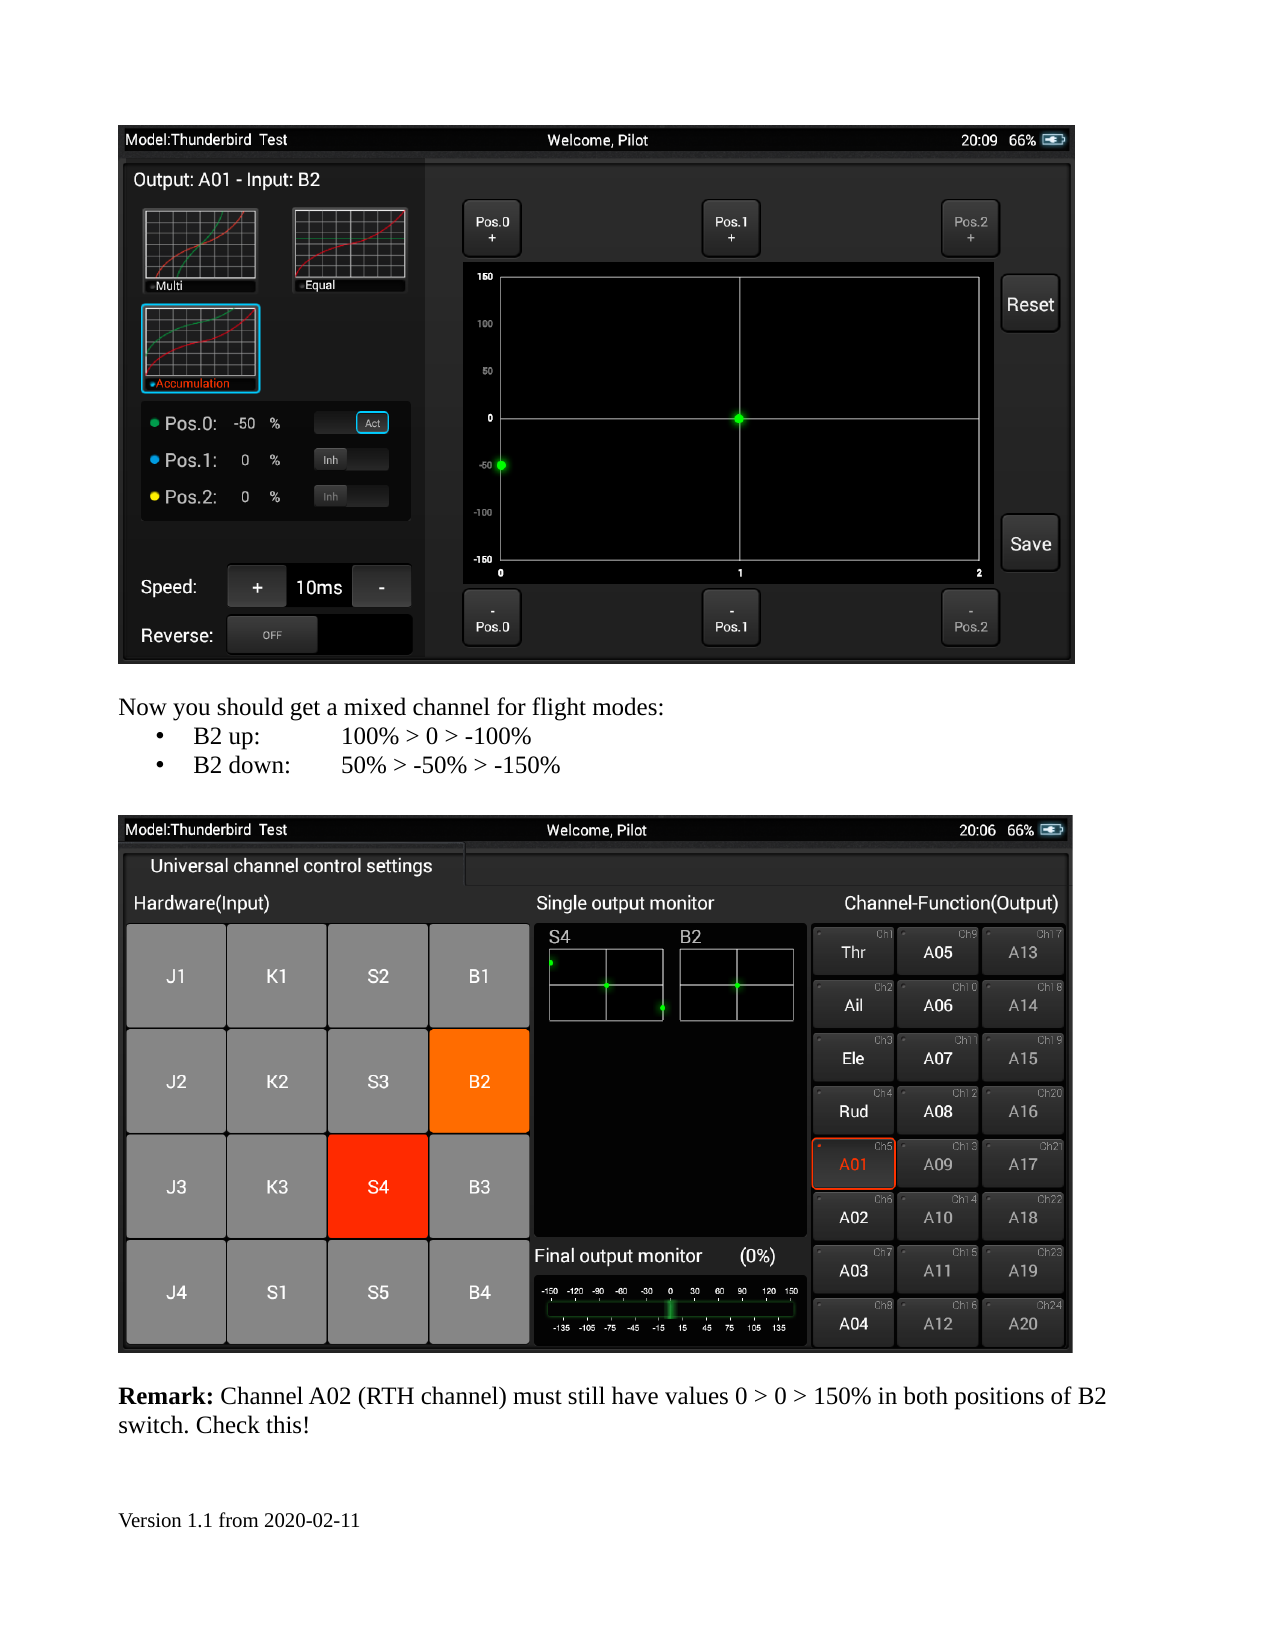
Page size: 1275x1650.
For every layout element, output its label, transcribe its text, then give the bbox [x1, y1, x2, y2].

list B2 up: 100% > 0 > -100% [156, 721, 1157, 750]
picture [118, 815, 1073, 1353]
text Remark: Channel A02 (RTH channel) must still have values 0 > 0 > 150% in both positions of B2 switch. Check this! [118, 1381, 1157, 1439]
text Now you should get a mixed channel for flight modes: [118, 692, 1157, 721]
list B2 down: 50% > -50% > -150% [156, 750, 1157, 779]
picture [118, 125, 1075, 664]
